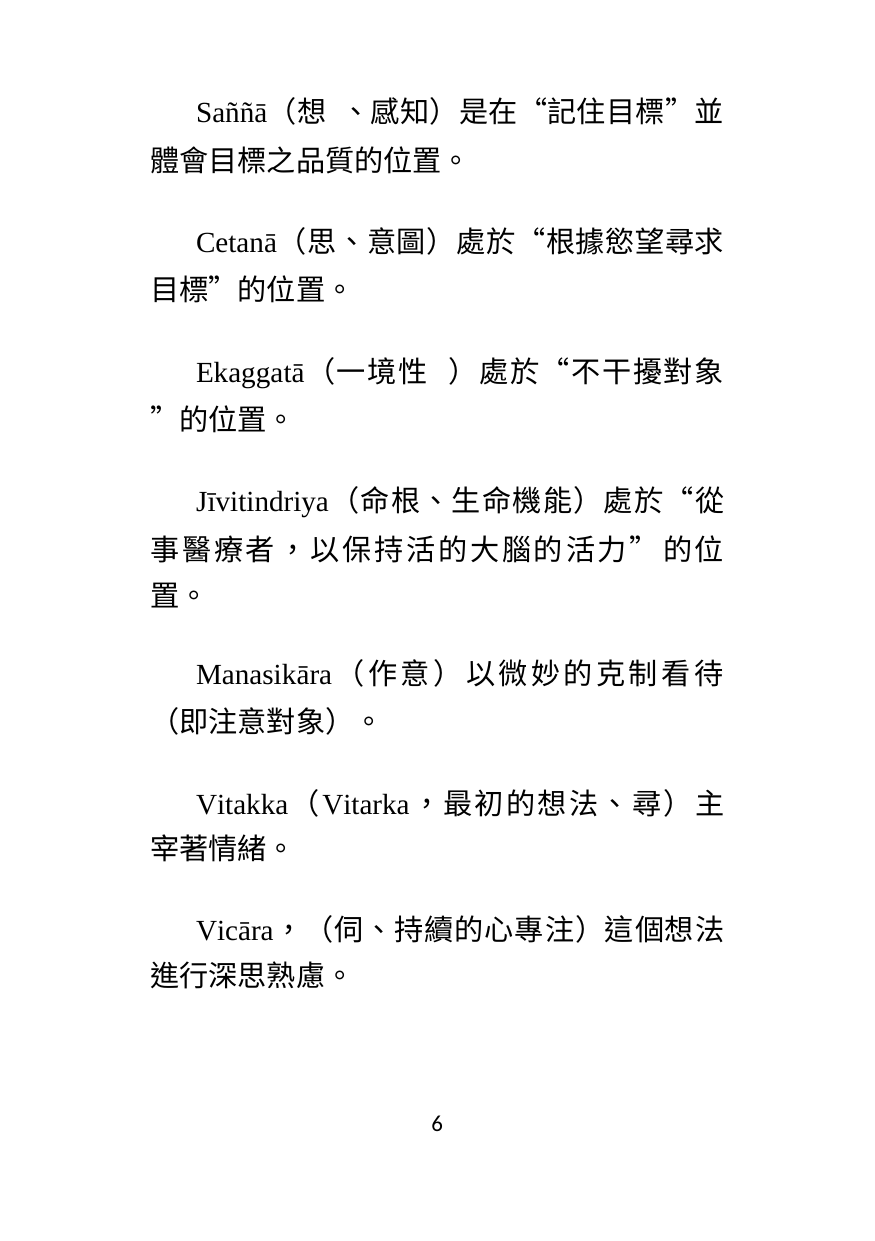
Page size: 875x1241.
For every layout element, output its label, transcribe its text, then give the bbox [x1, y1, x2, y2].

text Cetanā（思、意圖）處於“根據慾望尋求目標”的位置。 [150, 218, 724, 309]
text Manasikāra（作意）以微妙的克制看待（即注意對象）。 [150, 653, 724, 741]
text Jīvitindriya（命根、生命機能）處於“從事醫療者，以保持活的大腦的活力”的位置。 [150, 478, 724, 615]
text Ekaggatā（一境性 ）處於“不干擾對象”的位置。 [150, 348, 724, 439]
text Vicāra，（伺、持續的心專注）這個想法進行深思熟慮。 [150, 907, 724, 995]
text Vitakka（Vitarka，最初的想法、尋）主宰著情緒。 [150, 780, 724, 868]
text Saññā（想 、感知）是在“記住目標”並體會目標之品質的位置。 [150, 88, 724, 179]
